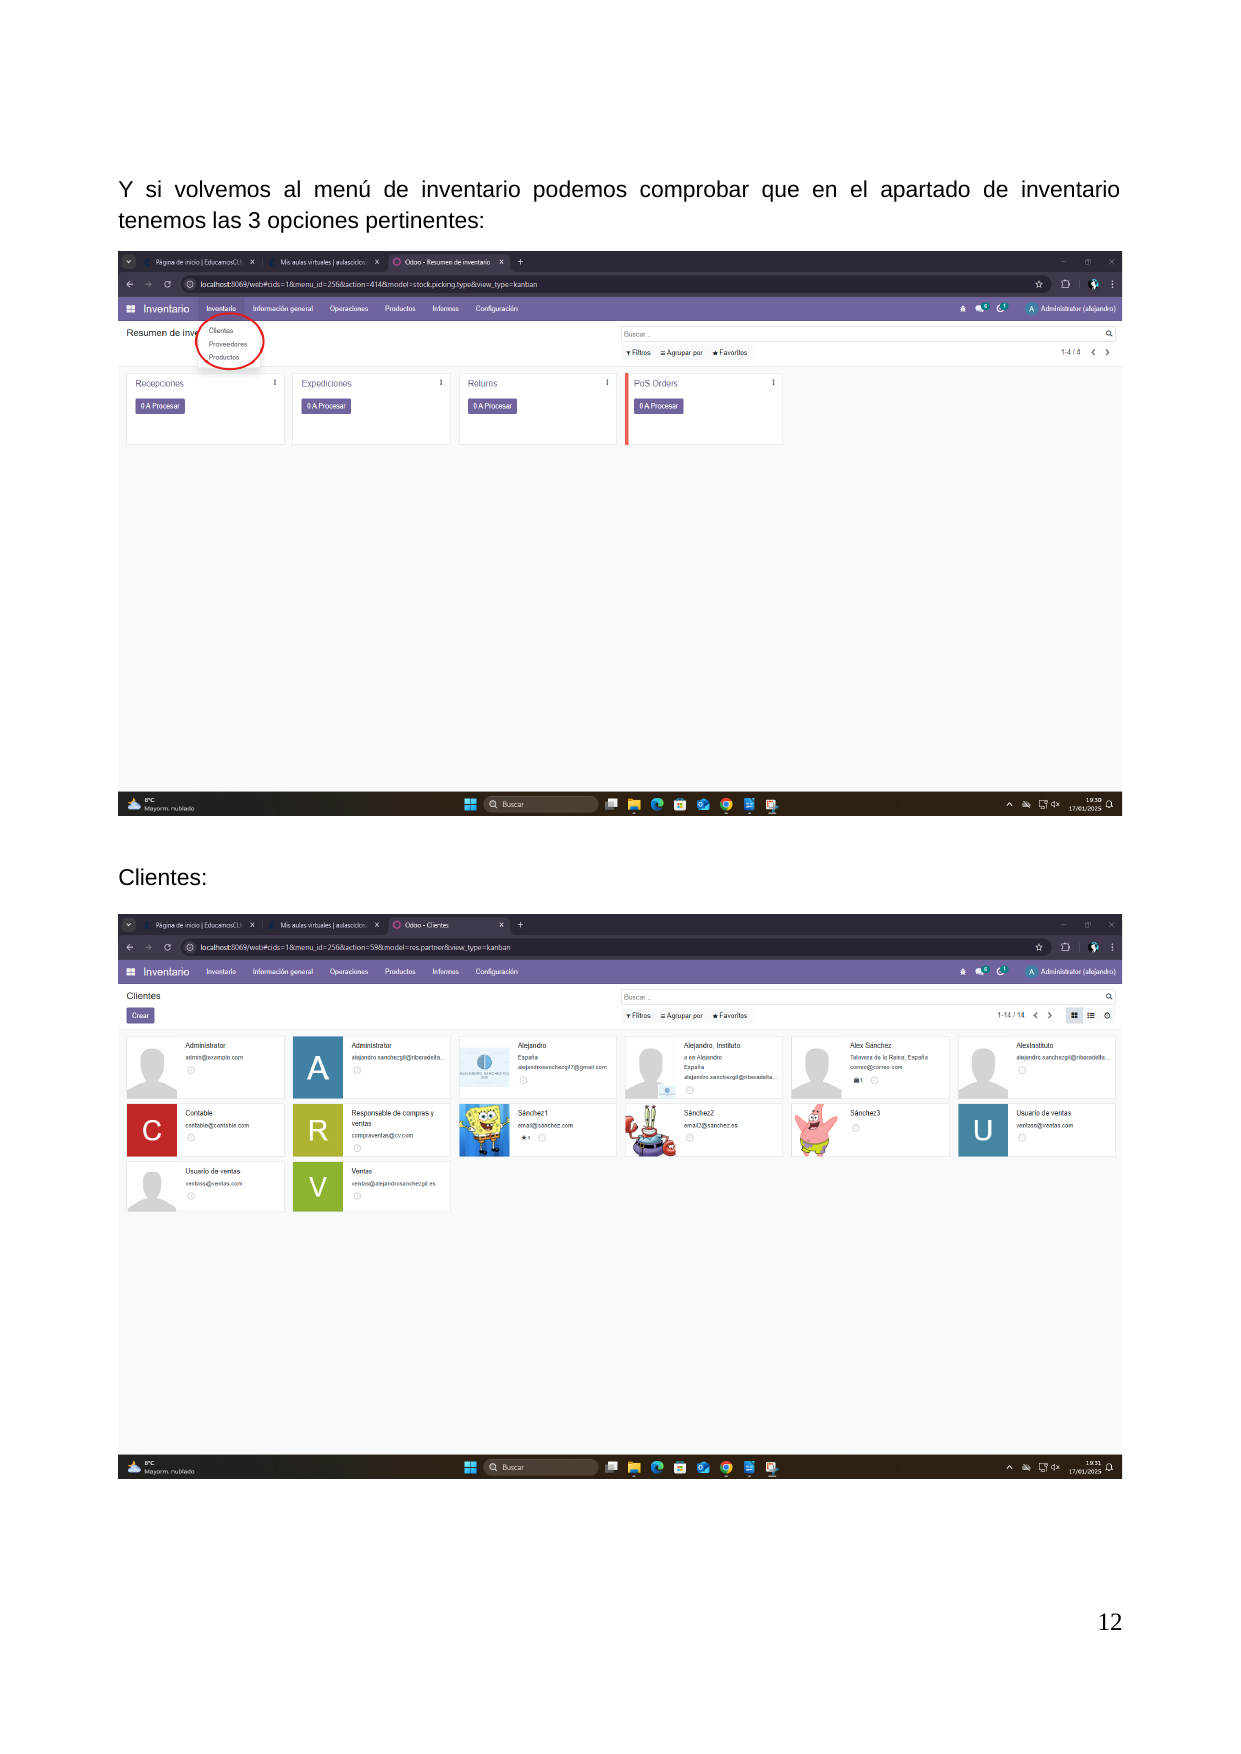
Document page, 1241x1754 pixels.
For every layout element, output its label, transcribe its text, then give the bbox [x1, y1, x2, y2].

picture [118, 251, 1123, 816]
text Y si volvemos al menú de inventario podemos comprobar que en el apartado de inventario tenemos las 3 opciones pertinentes: [118, 176, 1122, 233]
picture [118, 914, 1123, 1479]
text Clientes: [118, 864, 1122, 891]
